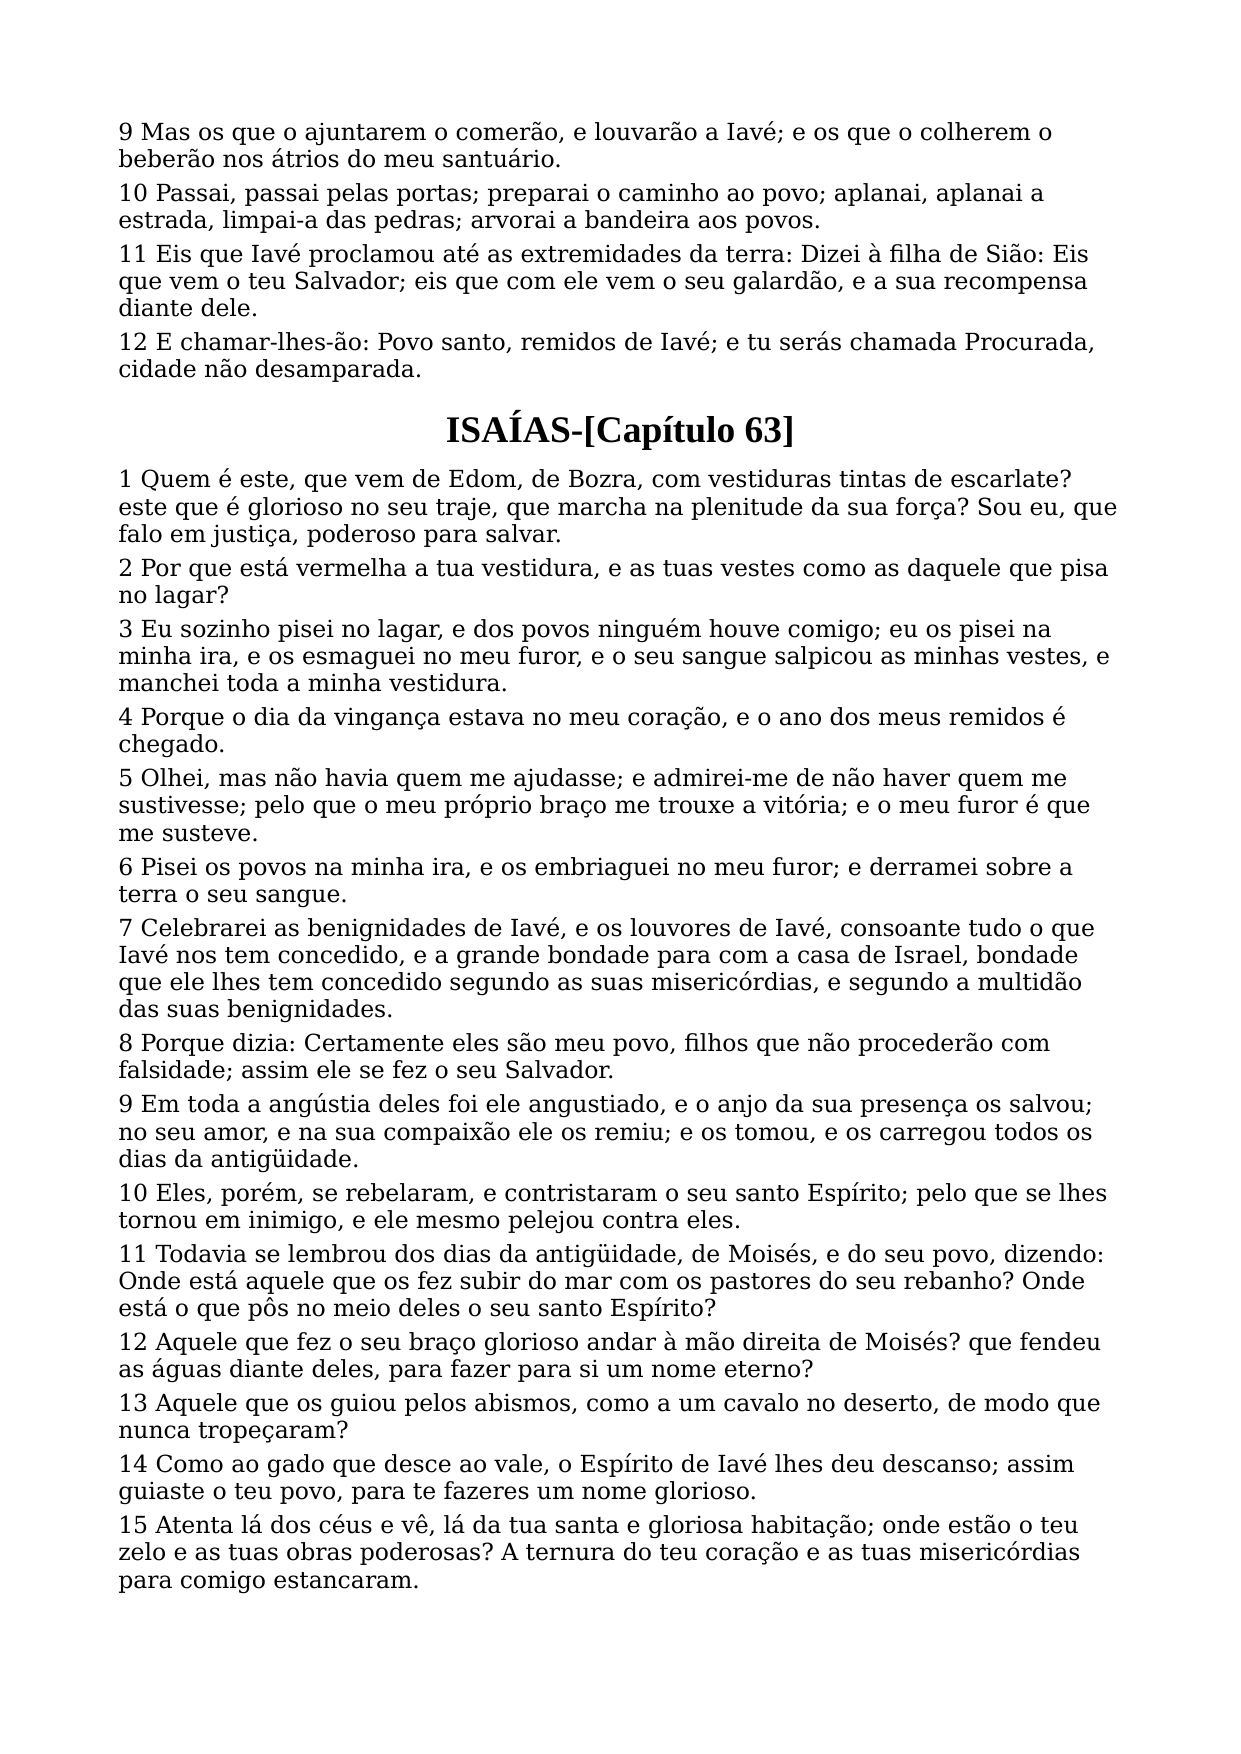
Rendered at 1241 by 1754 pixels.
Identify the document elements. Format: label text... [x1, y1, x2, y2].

text 6 Pisei os povos na minha ira, e os embriaguei no meu furor; e derramei sobre a terra o seu sangue. [118, 853, 1122, 908]
text 12 E chamar-lhes-ão: Povo santo, remidos de Iavé; e tu serás chamada Procurada, cidade não desamparada. [118, 328, 1122, 383]
text 14 Como ao gado que desce ao vale, o Espírito de Iavé lhes deu descanso; assim guiaste o teu povo, para te fazeres um nome glorioso. [118, 1451, 1122, 1505]
subtitle ISAÍAS-[Capítulo 63] [118, 407, 1122, 450]
text 13 Aquele que os guiou pelos abismos, como a um cavalo no deserto, de modo que nunca tropeçaram? [118, 1389, 1122, 1444]
text 11 Todavia se lembrou dos dias da antigüidade, de Moisés, e do seu povo, dizendo: Onde está aquele que os fez subir do mar com os pastores do seu rebanho? Onde está o que pôs no meio deles o seu santo Espírito? [118, 1240, 1122, 1322]
text 10 Eles, porém, se rebelaram, e contristaram o seu santo Espírito; pelo que se lhes tornou em inimigo, e ele mesmo pelejou contra eles. [118, 1179, 1122, 1234]
text 9 Mas os que o ajuntarem o comerão, e louvarão a Iavé; e os que o colherem o beberão nos átrios do meu santuário. [118, 118, 1122, 173]
text 8 Porque dizia: Certamente eles são meu povo, filhos que não procederão com falsidade; assim ele se fez o seu Salvador. [118, 1030, 1122, 1084]
text 1 Quem é este, que vem de Edom, de Bozra, com vestiduras tintas de escarlate? este que é glorioso no seu traje, que marcha na plenitude da sua força? Sou eu, que falo em justiça, poderoso para salvar. [118, 466, 1122, 548]
text 9 Em toda a angústia deles foi ele angustiado, e o anjo da sua presença os salvou; no seu amor, e na sua compaixão ele os remiu; e os tomou, e os carregou todos os dias da antigüidade. [118, 1091, 1122, 1173]
text 11 Eis que Iavé proclamou até as extremidades da terra: Dizei à filha de Sião: Eis que vem o teu Salvador; eis que com ele vem o seu galardão, e a sua recompensa diante dele. [118, 240, 1122, 322]
text 7 Celebrarei as benignidades de Iavé, e os louvores de Iavé, consoante tudo o que Iavé nos tem concedido, e a grande bondade para com a casa de Israel, bondade que ele lhes tem concedido segundo as suas misericórdias, e segundo a multidão das suas benignidades. [118, 914, 1122, 1023]
text 15 Atenta lá dos céus e vê, lá da tua santa e gloriosa habitação; onde estão o teu zelo e as tuas obras poderosas? A ternura do teu coração e as tuas misericórdias para comigo estancaram. [118, 1512, 1122, 1593]
text 4 Porque o dia da vingança estava no meu coração, e o ano dos meus remidos é chegado. [118, 704, 1122, 758]
text 3 Eu sozinho pisei no lagar, e dos povos ninguém houve comigo; eu os pisei na minha ira, e os esmaguei no meu furor, e o seu sangue salpicou as minhas vestes, e manchei toda a minha vestidura. [118, 615, 1122, 697]
text 10 Passai, passai pelas portas; preparai o caminho ao povo; aplanai, aplanai a estrada, limpai-a das pedras; arvorai a bandeira aos povos. [118, 179, 1122, 234]
text 2 Por que está vermelha a tua vestidura, e as tuas vestes como as daquele que pisa no lagar? [118, 554, 1122, 609]
text 12 Aquele que fez o seu braço glorioso andar à mão direita de Moisés? que fendeu as águas diante deles, para fazer para si um nome eterno? [118, 1328, 1122, 1383]
text 5 Olhei, mas não havia quem me ajudasse; e admirei-me de não haver quem me sustivesse; pelo que o meu próprio braço me trouxe a vitória; e o meu furor é que me susteve. [118, 765, 1122, 847]
